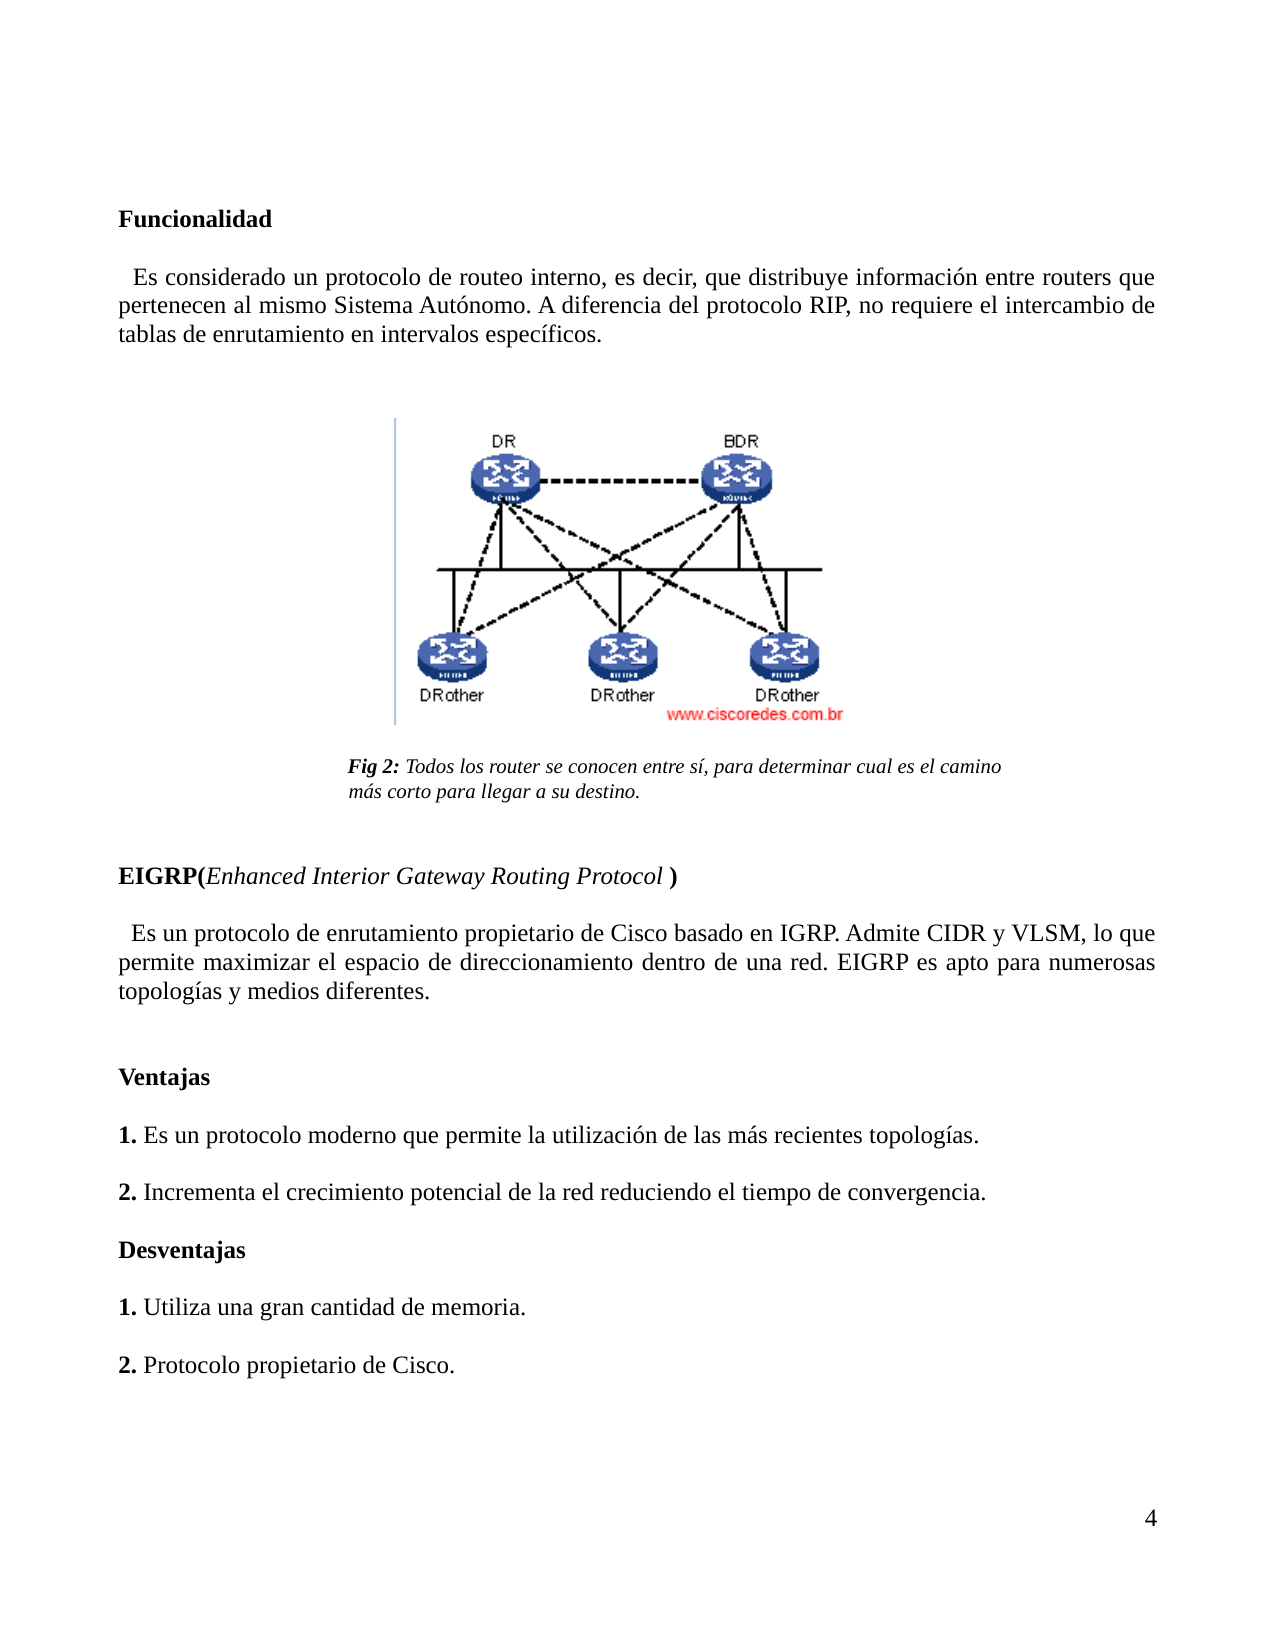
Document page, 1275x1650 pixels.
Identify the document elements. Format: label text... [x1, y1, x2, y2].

picture [393, 418, 882, 725]
text 1. Es un protocolo moderno que permite la utilización de las más recientes topologías. [118, 1120, 1157, 1148]
text EIGRP(Enhanced Interior Gateway Routing Protocol ) [118, 861, 1157, 890]
text Fig 2: Todos los router se conocen entre sí, para determinar cual es el camino más corto para llegar a su destino. [118, 751, 1157, 803]
text 2. Incrementa el crecimiento potencial de la red reduciendo el tiempo de convergencia. [118, 1177, 1157, 1206]
text Funcionalidad [118, 204, 1157, 233]
text Desventajas [118, 1235, 1157, 1263]
text Es un protocolo de enrutamiento propietario de Cisco basado en IGRP. Admite CIDR y VLSM, lo que permite maximizar el espacio de direccionamiento dentro de una red. EIGRP es apto para numerosas topologías y medios diferentes. [118, 918, 1157, 1005]
text 2. Protocolo propietario de Cisco. [118, 1350, 1157, 1378]
text Es considerado un protocolo de routeo interno, es decir, que distribuye información entre routers que pertenecen al mismo Sistema Autónomo. A diferencia del protocolo RIP, no requiere el intercambio de tablas de enrutamiento en intervalos específicos. [118, 262, 1157, 348]
text Ventajas [118, 1062, 1157, 1091]
text 1. Utiliza una gran cantidad de memoria. [118, 1292, 1157, 1321]
